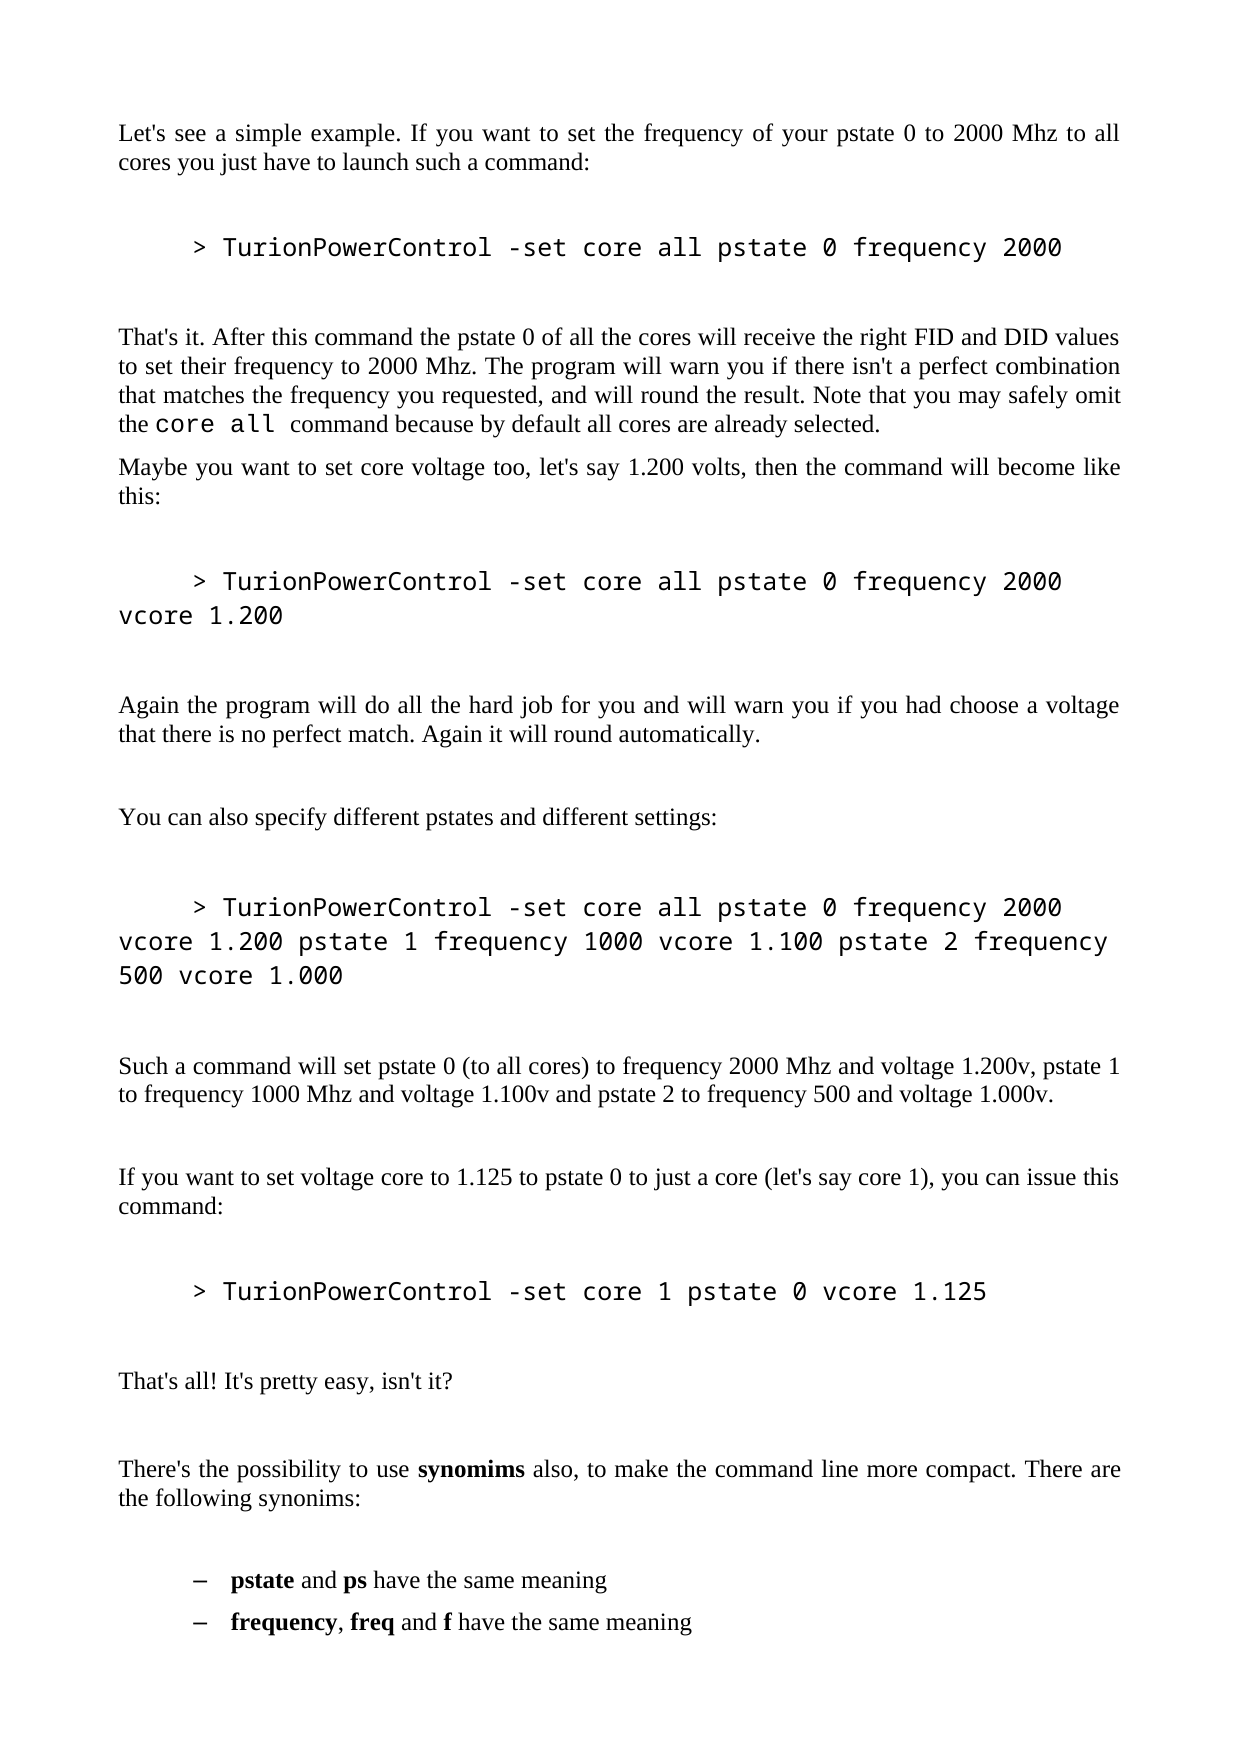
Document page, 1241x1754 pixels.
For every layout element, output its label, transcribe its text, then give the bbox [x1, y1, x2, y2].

text > TurionPowerControl -set core all pstate 0 frequency 2000 vcore 1.200 pstate 1 frequency 1000 vcore 1.100 pstate 2 frequency 500 vcore 1.000 [118, 889, 1122, 992]
text There's the possibility to use synomims also, to make the command line more compact. There are the following synonims: [118, 1454, 1122, 1512]
text Such a command will set pstate 0 (to all cores) to frequency 2000 Mhz and voltage 1.200v, pstate 1 to frequency 1000 Mhz and voltage 1.100v and pstate 2 to frequency 500 and voltage 1.000v. [118, 1051, 1122, 1108]
text > TurionPowerControl -set core all pstate 0 frequency 2000 [118, 229, 1122, 263]
list Maybe you want to set core voltage too, let's say 1.200 volts, then the command will become like this: [118, 452, 1122, 509]
text Again the program will do all the hard job for you and will warn you if you had choose a voltage that there is no perfect match. Again it will round automatically. [118, 691, 1122, 748]
list pstate and ps have the same meaning [193, 1566, 1122, 1594]
text You can also specify different pstates and different settings: [118, 802, 1122, 831]
text If you want to set voltage core to 1.125 to pstate 0 to just a core (let's say core 1), you can issue this command: [118, 1162, 1122, 1219]
text > TurionPowerControl -set core 1 pstate 0 vcore 1.125 [118, 1273, 1122, 1307]
list frequency, freq and f have the same meaning [193, 1607, 1122, 1636]
text That's all! It's pretty easy, isn't it? [118, 1366, 1122, 1395]
text Let's see a simple example. If you want to set the frequency of your pstate 0 to 2000 Mhz to all cores you just have to launch such a command: [118, 118, 1122, 176]
list That's it. After this command the pstate 0 of all the cores will receive the right FID and DID values to set their frequency to 2000 Mhz. The program will warn you if there isn't a perfect combination that matches the frequency you requested, and will round the result. Note that you may safely omit the core all command because by default all cores are already selected. [118, 322, 1122, 439]
text > TurionPowerControl -set core all pstate 0 frequency 2000 vcore 1.200 [118, 563, 1122, 631]
